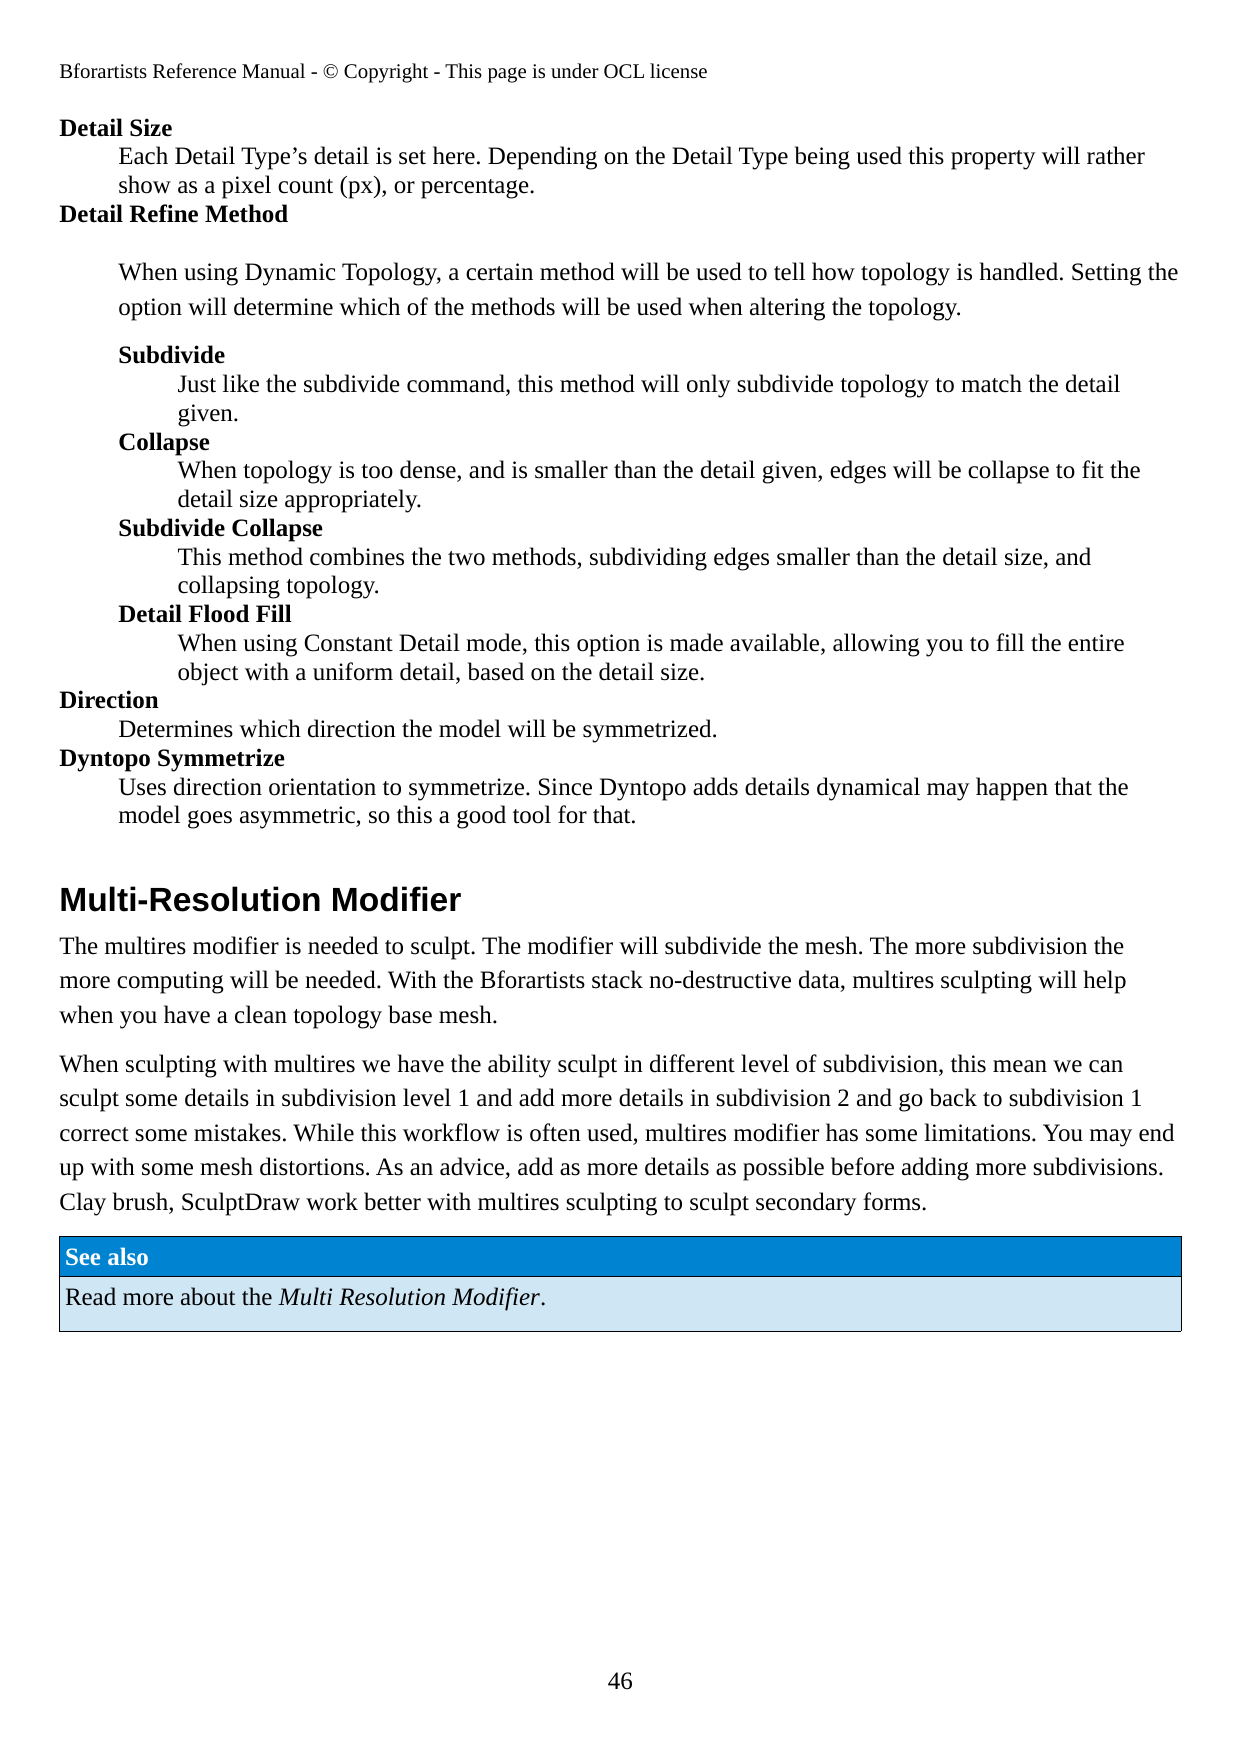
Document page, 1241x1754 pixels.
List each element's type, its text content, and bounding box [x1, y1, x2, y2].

text The multires modifier is needed to sculpt. The modifier will subdivide the mesh. The more subdivision the more computing will be needed. With the Bforartists stack no-destructive data, multires sculpting will help when you have a clean topology base mesh. [59, 931, 1181, 1028]
table_header See also [60, 1237, 1181, 1276]
list When topology is too dense, and is smaller than the detail given, edges will be collapse to fit the detail size appropriately. [177, 456, 1181, 513]
subtitle Detail Refine Method [59, 199, 1181, 228]
list Each Detail Type’s detail is set here. Depending on the Detail Type being used this property will rather show as a pixel count (px), or percentage. [118, 141, 1181, 199]
subtitle Direction [59, 686, 1181, 714]
text When using Dynamic Topology, a certain method will be used to tell how topology is handled. Setting the option will determine which of the methods will be used when altering the topology. [118, 257, 1181, 320]
list When using Constant Detail mode, this option is made available, allowing you to fill the entire object with a uniform detail, based on the detail size. [177, 628, 1181, 686]
table_cell Read more about the Multi Resolution Modifier. [60, 1277, 1181, 1331]
list This method combines the two methods, subdividing edges smaller than the detail size, and collapsing topology. [177, 542, 1181, 599]
list Uses direction orientation to symmetrize. Since Dyntopo adds details dynamical may happen that the model goes asymmetric, so this a good tool for that. [118, 772, 1181, 829]
text When sculpting with multires we have the ability sculpt in different level of subdivision, this mean we can sculpt some details in subdivision level 1 and add more details in subdivision 2 and go back to subdivision 1 correct some mistakes. While this workflow is often used, multires modifier has some limitations. You may end up with some mesh distortions. As an advice, add as more details as possible before adding more subdivisions. Clay brush, SculptDraw work better with multires sculpting to sculpt secondary forms. [59, 1049, 1181, 1216]
subtitle Dyntopo Symmetrize [59, 743, 1181, 772]
subtitle Subdivide Collapse [118, 513, 1181, 542]
subtitle Collapse [118, 427, 1181, 456]
list Determines which direction the model will be symmetrized. [118, 714, 1181, 743]
subtitle Detail Size [59, 113, 1181, 141]
subtitle Subdivide [118, 341, 1181, 369]
subtitle Multi-Resolution Modifier [59, 880, 1181, 918]
list Just like the subdivide command, this method will only subdivide topology to match the detail given. [177, 369, 1181, 427]
subtitle Detail Flood Fill [118, 599, 1181, 628]
